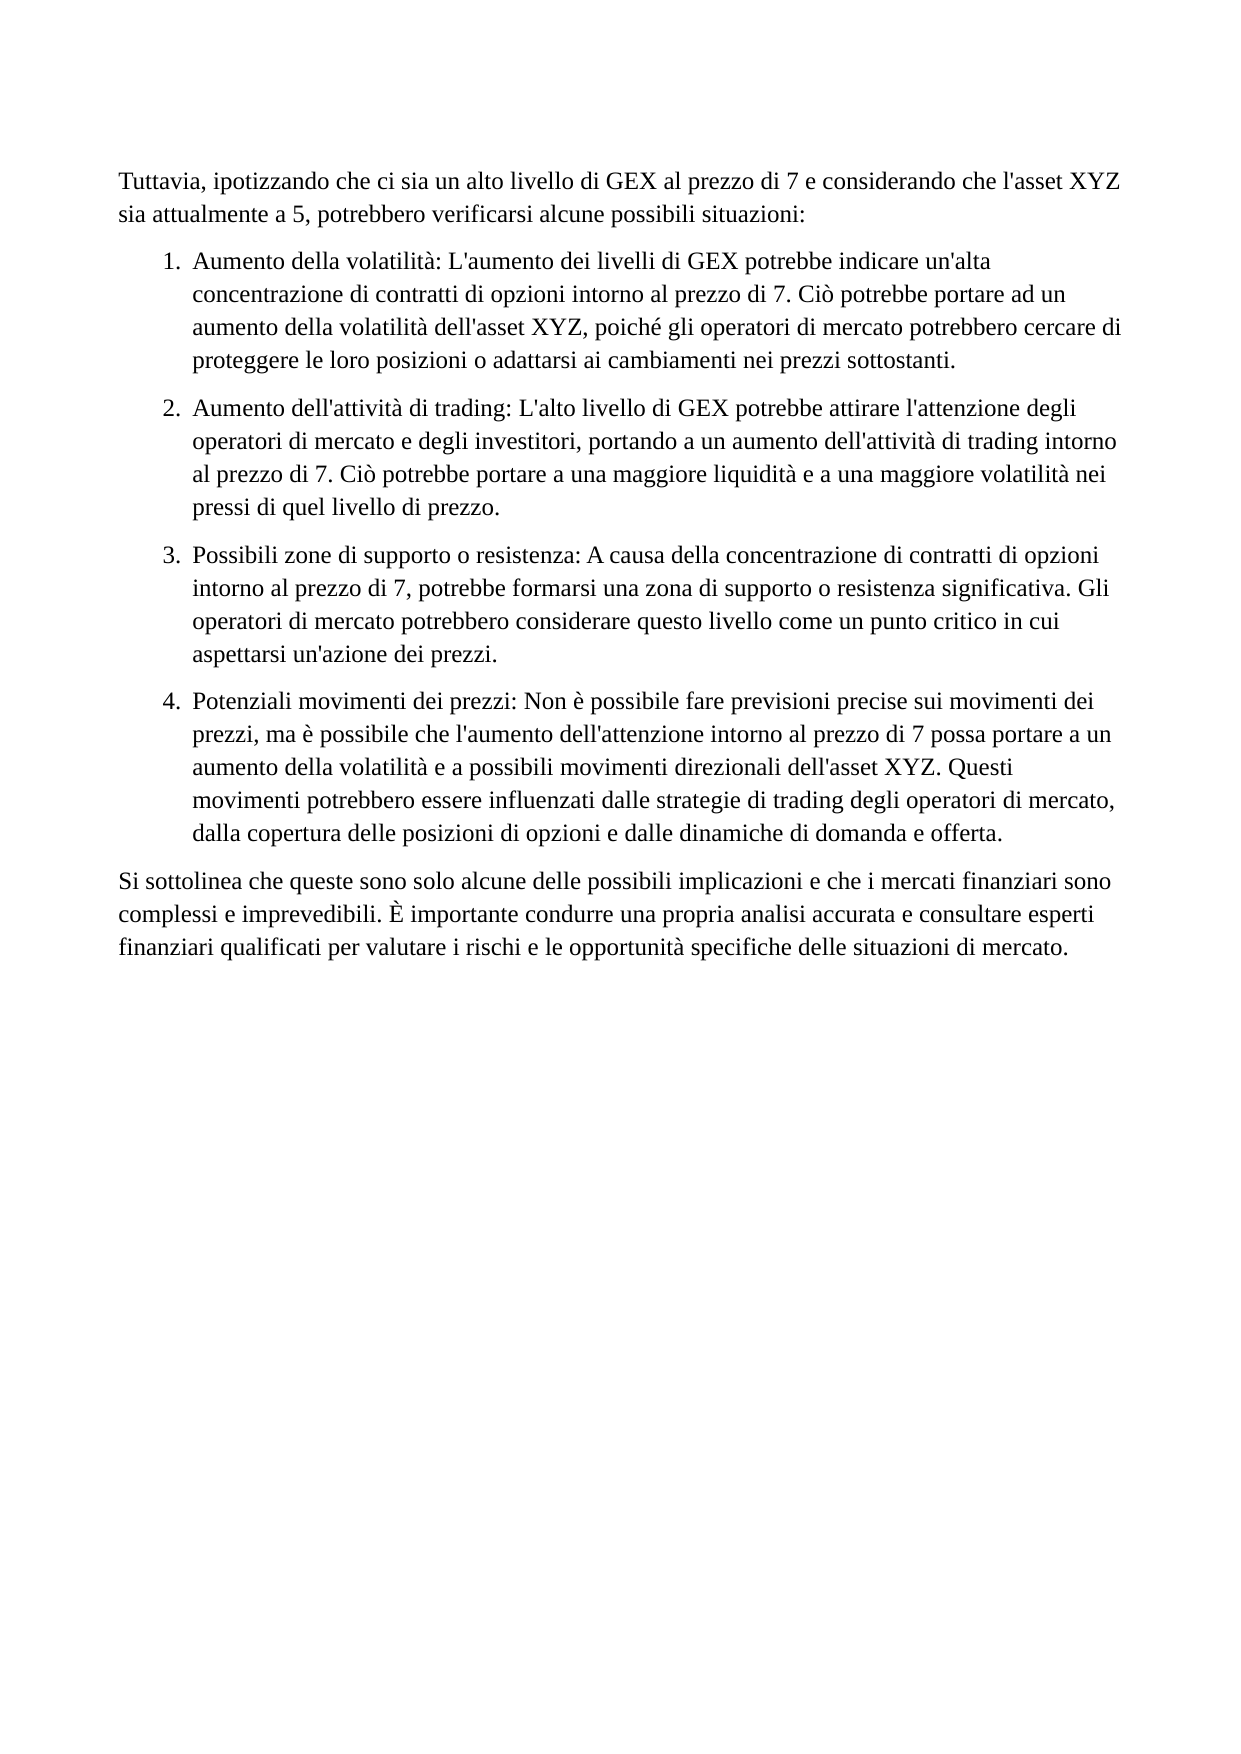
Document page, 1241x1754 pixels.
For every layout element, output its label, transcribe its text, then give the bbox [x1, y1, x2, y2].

list Aumento della volatilità: L'aumento dei livelli di GEX potrebbe indicare un'alta concentrazione di contratti di opzioni intorno al prezzo di 7. Ciò potrebbe portare ad un aumento della volatilità dell'asset XYZ, poiché gli operatori di mercato potrebbero cercare di proteggere le loro posizioni o adattarsi ai cambiamenti nei prezzi sottostanti. [162, 246, 1122, 374]
list Potenziali movimenti dei prezzi: Non è possibile fare previsioni precise sui movimenti dei prezzi, ma è possibile che l'aumento dell'attenzione intorno al prezzo di 7 possa portare a un aumento della volatilità e a possibili movimenti direzionali dell'asset XYZ. Questi movimenti potrebbero essere influenzati dalle strategie di trading degli operatori di mercato, dalla copertura delle posizioni di opzioni e dalle dinamiche di domanda e offerta. [162, 686, 1122, 847]
text Si sottolinea che queste sono solo alcune delle possibili implicazioni e che i mercati finanziari sono complessi e imprevedibili. È importante condurre una propria analisi accurata e consultare esperti finanziari qualificati per valutare i rischi e le opportunità specifiche delle situazioni di mercato. [118, 866, 1122, 961]
text Tuttavia, ipotizzando che ci sia un alto livello di GEX al prezzo di 7 e considerando che l'asset XYZ sia attualmente a 5, potrebbero verificarsi alcune possibili situazioni: [118, 166, 1122, 227]
list Possibili zone di supporto o resistenza: A causa della concentrazione di contratti di opzioni intorno al prezzo di 7, potrebbe formarsi una zona di supporto o resistenza significativa. Gli operatori di mercato potrebbero considerare questo livello come un punto critico in cui aspettarsi un'azione dei prezzi. [162, 540, 1122, 667]
list Aumento dell'attività di trading: L'alto livello di GEX potrebbe attirare l'attenzione degli operatori di mercato e degli investitori, portando a un aumento dell'attività di trading intorno al prezzo di 7. Ciò potrebbe portare a una maggiore liquidità e a una maggiore volatilità nei pressi di quel livello di prezzo. [162, 393, 1122, 521]
